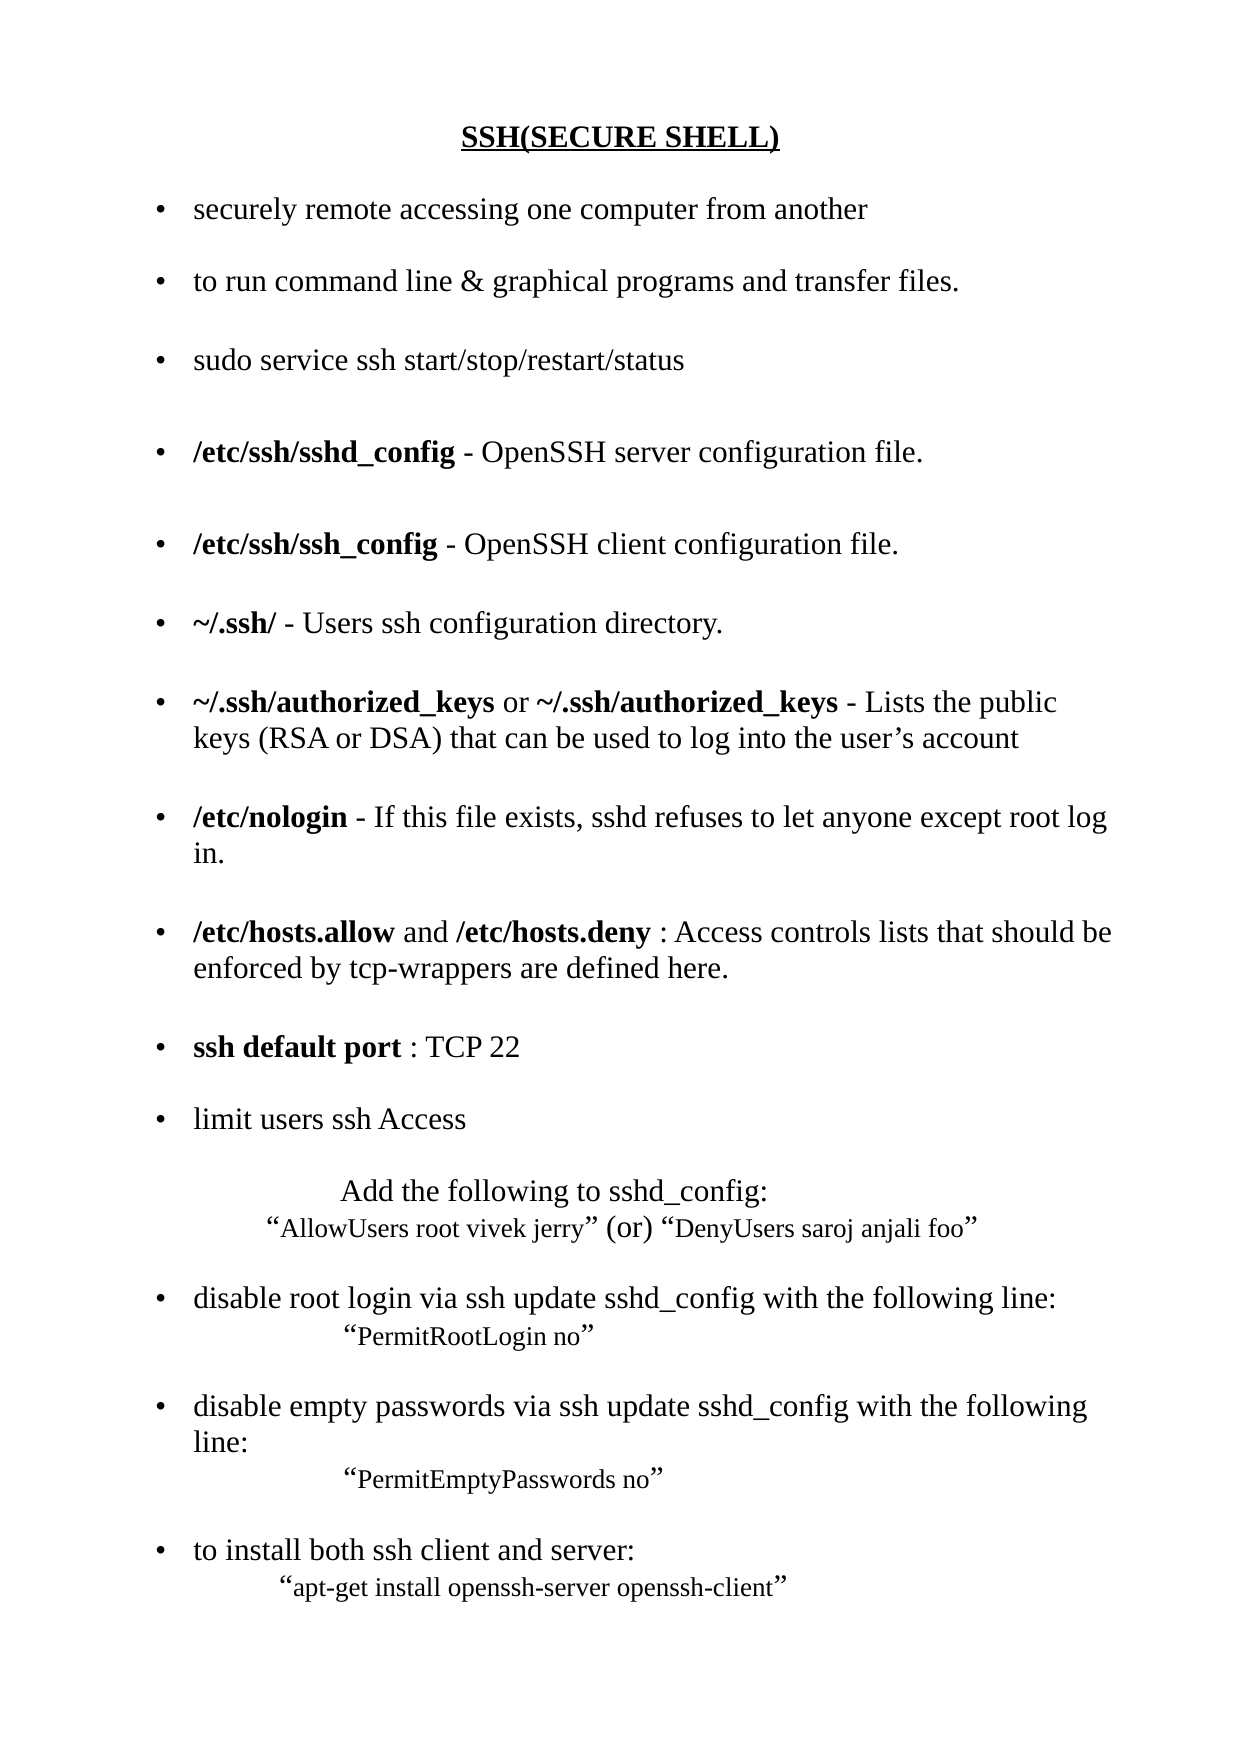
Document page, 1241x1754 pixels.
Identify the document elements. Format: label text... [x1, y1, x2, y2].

list to run command line & graphical programs and transfer files. [156, 262, 1122, 298]
list “PermitEmptyPasswords no” [306, 1459, 1122, 1495]
list to install both ssh client and server: [156, 1531, 1122, 1567]
list “PermitRootLogin no” [306, 1316, 1122, 1352]
list disable empty passwords via ssh update sshd_config with the following line: [156, 1388, 1122, 1459]
list securely remote accessing one computer from another [156, 190, 1122, 226]
list /etc/hosts.allow and /etc/hosts.deny : Access controls lists that should be enforced by tcp-wrappers are defined here. [156, 913, 1122, 985]
text “AllowUsers root vivek jerry” (or) “DenyUsers saroj anjali foo” [118, 1208, 1122, 1244]
list ~/.ssh/ - Users ssh configuration directory. [156, 604, 1122, 640]
text SSH(SECURE SHELL) [118, 118, 1122, 154]
text Add the following to sshd_config: [118, 1172, 1122, 1208]
list /etc/ssh/sshd_config - OpenSSH server configuration file. [156, 433, 1122, 469]
list /etc/nologin - If this file exists, sshd refuses to let anyone except root log in. [156, 798, 1122, 870]
list disable root login via ssh update sshd_config with the following line: [156, 1280, 1122, 1316]
list ssh default port : TCP 22 [156, 1028, 1122, 1064]
list sudo service ssh start/stop/restart/status [156, 341, 1122, 377]
list /etc/ssh/ssh_config - OpenSSH client configuration file. [156, 525, 1122, 561]
list “apt-get install openssh-server openssh-client” [156, 1567, 1122, 1603]
list ~/.ssh/authorized_keys or ~/.ssh/authorized_keys - Lists the public keys (RSA or DSA) that can be used to log into the user’s account [156, 683, 1122, 755]
list limit users ssh Access [156, 1100, 1122, 1136]
